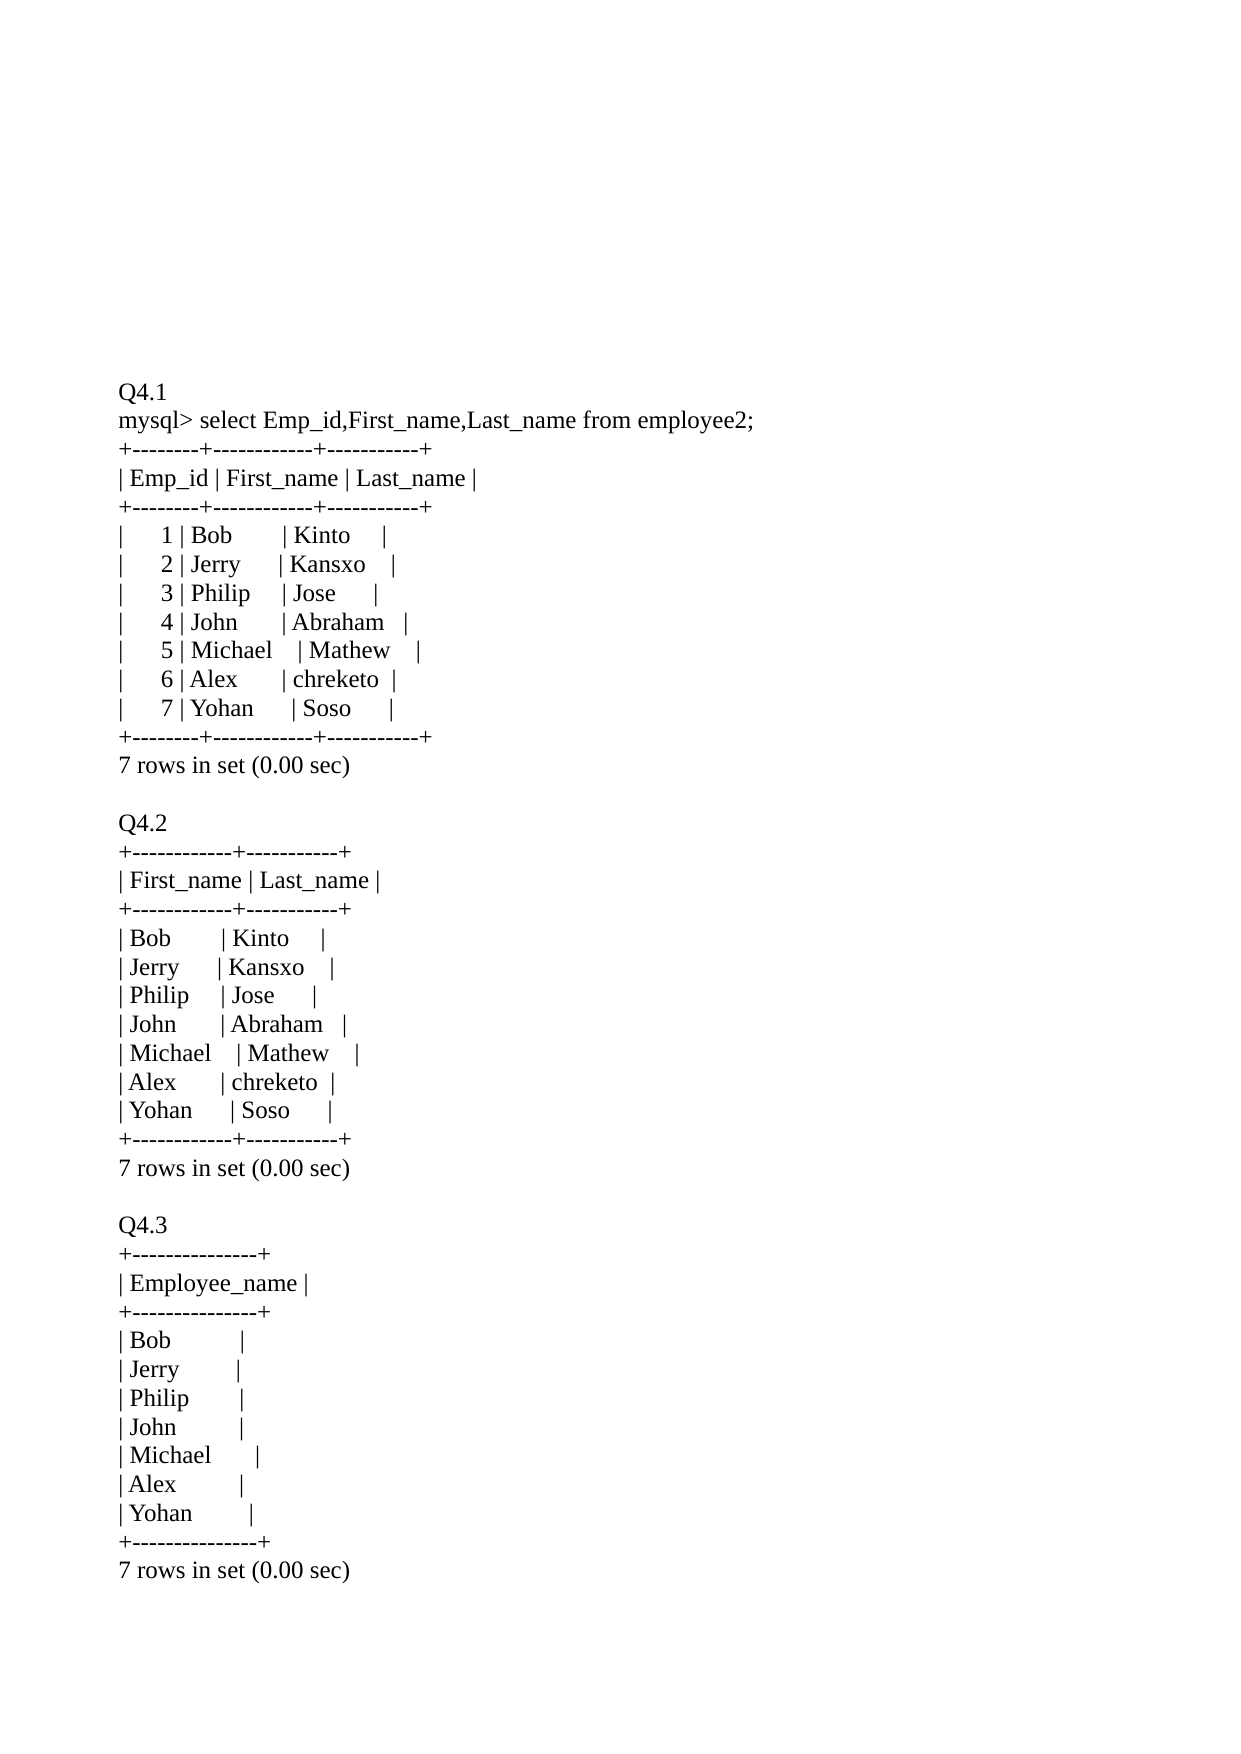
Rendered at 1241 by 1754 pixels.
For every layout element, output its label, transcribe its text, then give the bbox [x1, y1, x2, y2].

text | Employee_name | [118, 1268, 1122, 1297]
text Q4.1 [118, 377, 1122, 406]
text | Jerry | Kansxo | [118, 952, 1122, 981]
text | 3 | Philip | Jose | [118, 578, 1122, 607]
text 7 rows in set (0.00 sec) [118, 1556, 1122, 1584]
text | John | Abraham | [118, 1009, 1122, 1038]
text +---------------+ [118, 1239, 1122, 1268]
text Q4.3 [118, 1211, 1122, 1239]
text | Alex | chreketo | [118, 1067, 1122, 1096]
text | Philip | Jose | [118, 981, 1122, 1009]
text | Alex | [118, 1469, 1122, 1498]
text +------------+-----------+ [118, 894, 1122, 923]
text Q4.2 [118, 808, 1122, 837]
text | Jerry | [118, 1354, 1122, 1383]
text | Emp_id | First_name | Last_name | [118, 463, 1122, 492]
text | Bob | Kinto | [118, 923, 1122, 952]
text | Michael | [118, 1441, 1122, 1469]
text | Philip | [118, 1383, 1122, 1412]
text +------------+-----------+ [118, 1124, 1122, 1153]
text | John | [118, 1412, 1122, 1441]
text | 7 | Yohan | Soso | [118, 693, 1122, 722]
text | First_name | Last_name | [118, 866, 1122, 894]
text 7 rows in set (0.00 sec) [118, 1153, 1122, 1182]
text | 6 | Alex | chreketo | [118, 664, 1122, 693]
text | Bob | [118, 1326, 1122, 1354]
text 7 rows in set (0.00 sec) [118, 751, 1122, 779]
text mysql> select Emp_id,First_name,Last_name from employee2; [118, 406, 1122, 434]
text +--------+------------+-----------+ [118, 434, 1122, 463]
text | 5 | Michael | Mathew | [118, 636, 1122, 664]
text | 1 | Bob | Kinto | [118, 521, 1122, 549]
text | 4 | John | Abraham | [118, 607, 1122, 636]
text | Yohan | [118, 1498, 1122, 1527]
text +--------+------------+-----------+ [118, 722, 1122, 751]
text +---------------+ [118, 1527, 1122, 1556]
text | 2 | Jerry | Kansxo | [118, 549, 1122, 578]
text +---------------+ [118, 1297, 1122, 1326]
text +--------+------------+-----------+ [118, 492, 1122, 521]
text | Michael | Mathew | [118, 1038, 1122, 1067]
text +------------+-----------+ [118, 837, 1122, 866]
text | Yohan | Soso | [118, 1096, 1122, 1124]
